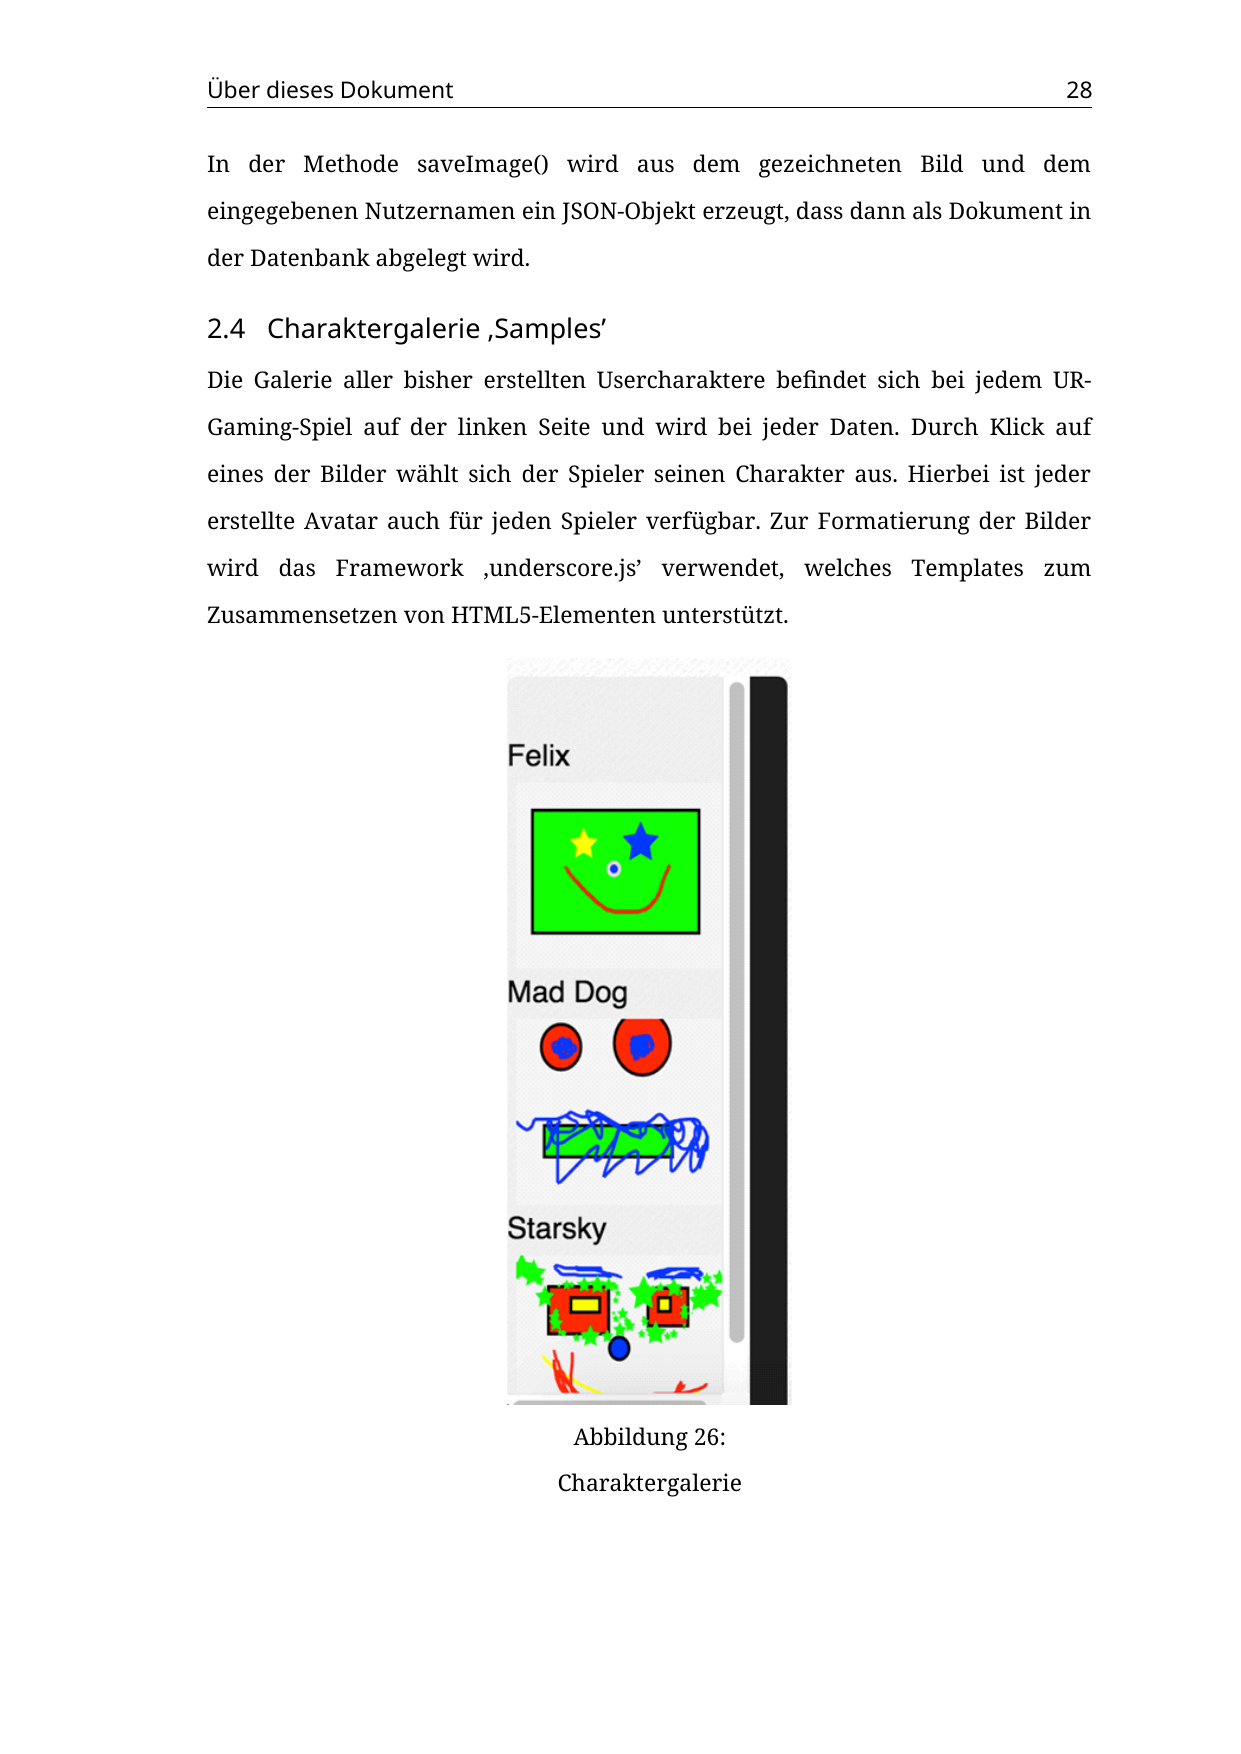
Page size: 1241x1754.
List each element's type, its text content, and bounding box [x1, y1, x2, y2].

text Abbildung 26: Charaktergalerie [507, 1405, 792, 1498]
text In der Methode saveImage() wird aus dem gezeichneten Bild und dem eingegebenen Nutzernamen ein JSON-Objekt erzeugt, dass dann als Dokument in der Datenbank abgelegt wird. [207, 148, 1092, 273]
text Die Galerie aller bisher erstellten Usercharaktere befindet sich bei jedem UR-Gaming-Spiel auf der linken Seite und wird bei jeder Daten. Durch Klick auf eines der Bilder wählt sich der Spieler seinen Charakter aus. Hierbei ist jeder erstellte Avatar auch für jeden Spieler verfügbar. Zur Formatierung der Bilder wird das Framework ‚underscore.js’ verwendet, welches Templates zum Zusammensetzen von HTML5-Elementen unterstützt. [207, 364, 1092, 630]
subtitle Charaktergalerie ‚Samples’ [207, 309, 1092, 346]
